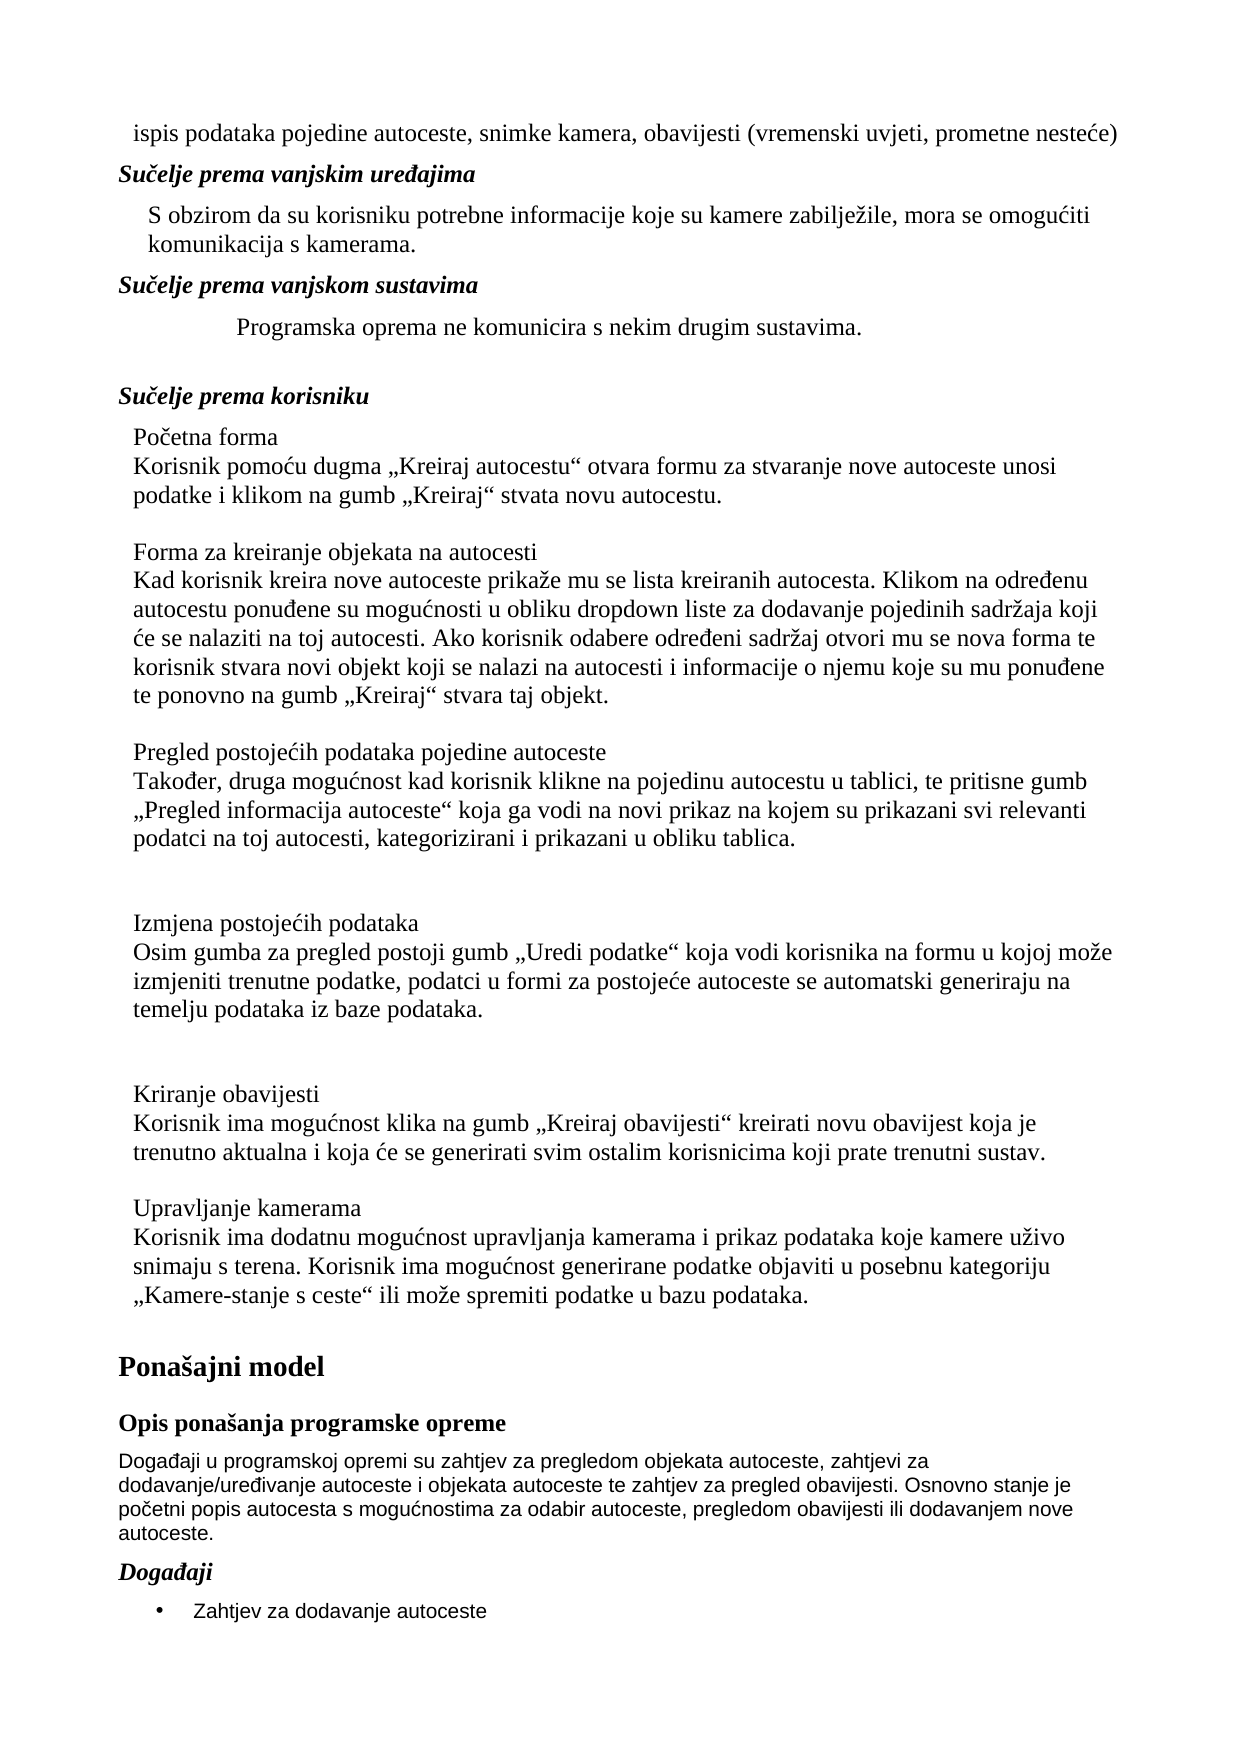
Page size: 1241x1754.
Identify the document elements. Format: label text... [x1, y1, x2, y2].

text Korisnik ima dodatnu mogućnost upravljanja kamerama i prikaz podataka koje kamere uživo snimaju s terena. Korisnik ima mogućnost generirane podatke objaviti u posebnu kategoriju „Kamere-stanje s ceste“ ili može spremiti podatke u bazu podataka. [133, 1222, 1122, 1308]
text Forma za kreiranje objekata na autocesti [133, 537, 1122, 565]
text Događaji [118, 1557, 1122, 1586]
text Izmjena postojećih podataka [133, 908, 1122, 937]
text Kad korisnik kreira nove autoceste prikaže mu se lista kreiranih autocesta. Klikom na određenu autocestu ponuđene su mogućnosti u obliku dropdown liste za dodavanje pojedinih sadržaja koji će se nalaziti na toj autocesti. Ako korisnik odabere određeni sadržaj otvori mu se nova forma te korisnik stvara novi objekt koji se nalazi na autocesti i informacije o njemu koje su mu ponuđene te ponovno na gumb „Kreiraj“ stvara taj objekt. [133, 565, 1122, 709]
text Sučelje prema korisniku [118, 381, 1122, 410]
text Također, druga mogućnost kad korisnik klikne na pojedinu autocestu u tablici, te pritisne gumb „Pregled informacija autoceste“ koja ga vodi na novi prikaz na kojem su prikazani svi relevanti podatci na toj autocesti, kategorizirani i prikazani u obliku tablica. [133, 766, 1122, 852]
text Ponašajni model [118, 1349, 1122, 1383]
text Događaji u programskoj opremi su zahtjev za pregledom objekata autoceste, zahtjevi za dodavanje/uređivanje autoceste i objekata autoceste te zahtjev za pregled obavijesti. Osnovno stanje je početni popis autocesta s mogućnostima za odabir autoceste, pregledom obavijesti ili dodavanjem nove autoceste. [118, 1449, 1122, 1545]
text Sučelje prema vanjskim uređajima [118, 159, 1122, 188]
text Opis ponašanja programske opreme [118, 1408, 1122, 1436]
text Početna forma [133, 422, 1122, 451]
text ispis podataka pojedine autoceste, snimke kamera, obavijesti (vremenski uvjeti, prometne nesteće) [133, 118, 1122, 147]
text Osim gumba za pregled postoji gumb „Uredi podatke“ koja vodi korisnika na formu u kojoj može izmjeniti trenutne podatke, podatci u formi za postojeće autoceste se automatski generiraju na temelju podataka iz baze podataka. [133, 937, 1122, 1023]
text Kriranje obavijesti [133, 1079, 1122, 1108]
text Sučelje prema vanjskom sustavima [118, 271, 1122, 299]
text Programska oprema ne komunicira s nekim drugim sustavima. [118, 312, 1122, 341]
list Zahtjev za dodavanje autoceste [156, 1598, 1122, 1623]
text Korisnik ima mogućnost klika na gumb „Kreiraj obavijesti“ kreirati novu obavijest koja je trenutno aktualna i koja će se generirati svim ostalim korisnicima koji prate trenutni sustav. [133, 1108, 1122, 1166]
text S obzirom da su korisniku potrebne informacije koje su kamere zabilježile, mora se omogućiti komunikacija s kamerama. [148, 201, 1122, 258]
text Upravljanje kamerama [133, 1193, 1122, 1222]
text Pregled postojećih podataka pojedine autoceste [133, 737, 1122, 766]
text Korisnik pomoću dugma „Kreiraj autocestu“ otvara formu za stvaranje nove autoceste unosi podatke i klikom na gumb „Kreiraj“ stvata novu autocestu. [133, 451, 1122, 509]
